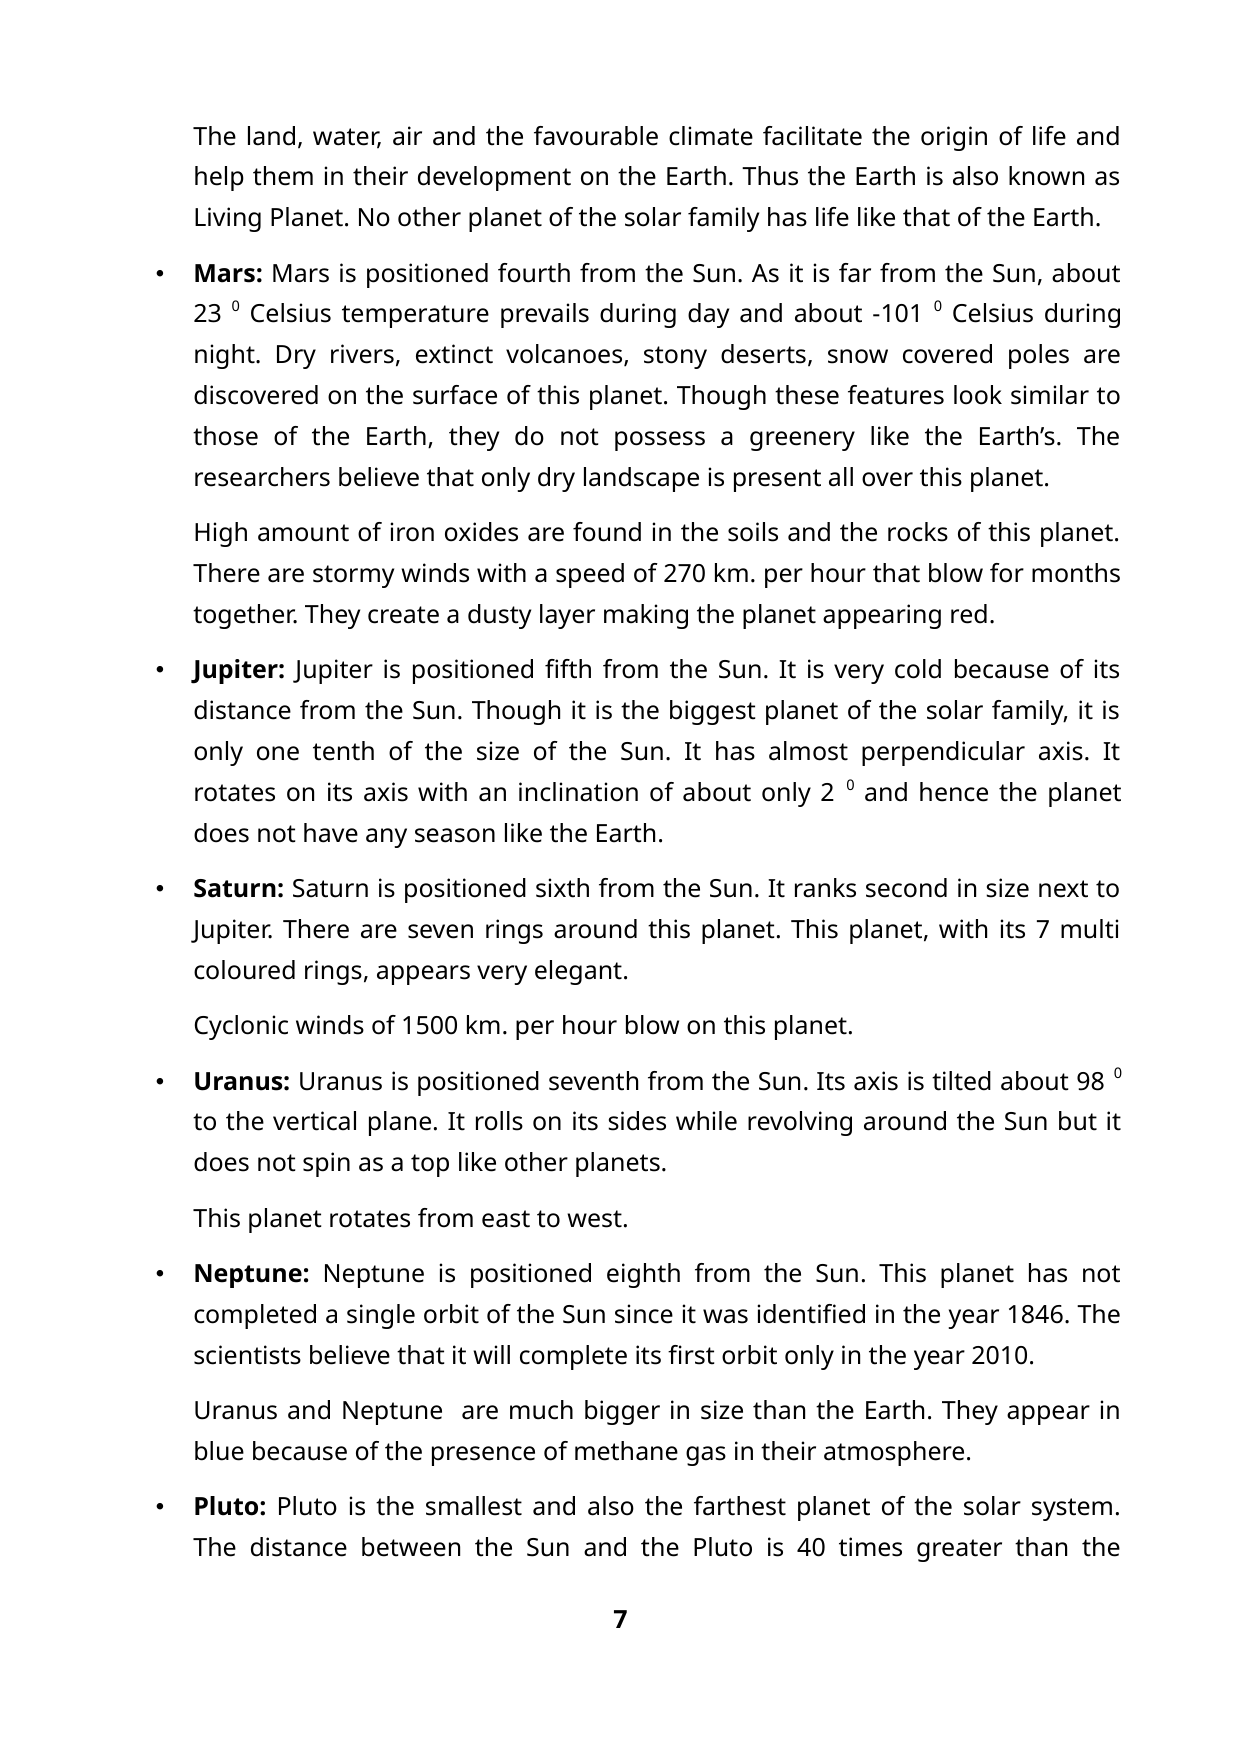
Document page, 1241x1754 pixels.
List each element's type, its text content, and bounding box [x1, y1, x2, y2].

list This planet rotates from east to west. [156, 1200, 1122, 1234]
list Pluto: Pluto is the smallest and also the farthest planet of the solar system. The distance between the Sun and the Pluto is 40 times greater than the [156, 1489, 1122, 1564]
list High amount of iron oxides are found in the soils and the rocks of this planet. There are stormy winds with a speed of 270 km. per hour that blow for months together. They create a dusty layer making the planet appearing red. [156, 515, 1122, 631]
list Cyclonic winds of 1500 km. per hour blow on this planet. [156, 1008, 1122, 1042]
list Uranus: Uranus is positioned seventh from the Sun. Its axis is tilted about 98 0 to the vertical plane. It rolls on its sides while revolving around the Sun but it does not spin as a top like other planets. [156, 1063, 1122, 1179]
list Jupiter: Jupiter is positioned fifth from the Sun. It is very cold because of its distance from the Sun. Though it is the biggest planet of the solar family, it is only one tenth of the size of the Sun. It has almost perpendicular axis. It rotates on its axis with an inclination of about only 2 0 and hence the planet does not have any season like the Earth. [156, 652, 1122, 849]
list Neptune: Neptune is positioned eighth from the Sun. This planet has not completed a single orbit of the Sun since it was identified in the year 1846. The scientists believe that it will complete its first orbit only in the year 2010. [156, 1256, 1122, 1371]
list Mars: Mars is positioned fourth from the Sun. As it is far from the Sun, about 23 0 Celsius temperature prevails during day and about -101 0 Celsius during night. Dry rivers, extinct volcanoes, stony deserts, snow covered poles are discovered on the surface of this planet. Though these features look similar to those of the Earth, they do not possess a greenery like the Earth’s. The researchers believe that only dry landscape is present all over this planet. [156, 255, 1122, 493]
list The land, water, air and the favourable climate facilitate the origin of life and help them in their development on the Earth. Thus the Earth is also known as Living Planet. No other planet of the solar family has life like that of the Earth. [156, 118, 1122, 234]
list Saturn: Saturn is positioned sixth from the Sun. It ranks second in size next to Jupiter. There are seven rings around this planet. This planet, with its 7 multi coloured rings, appears very elegant. [156, 871, 1122, 986]
list Uranus and Neptune are much bigger in size than the Earth. They appear in blue because of the presence of methane gas in their atmosphere. [156, 1393, 1122, 1468]
